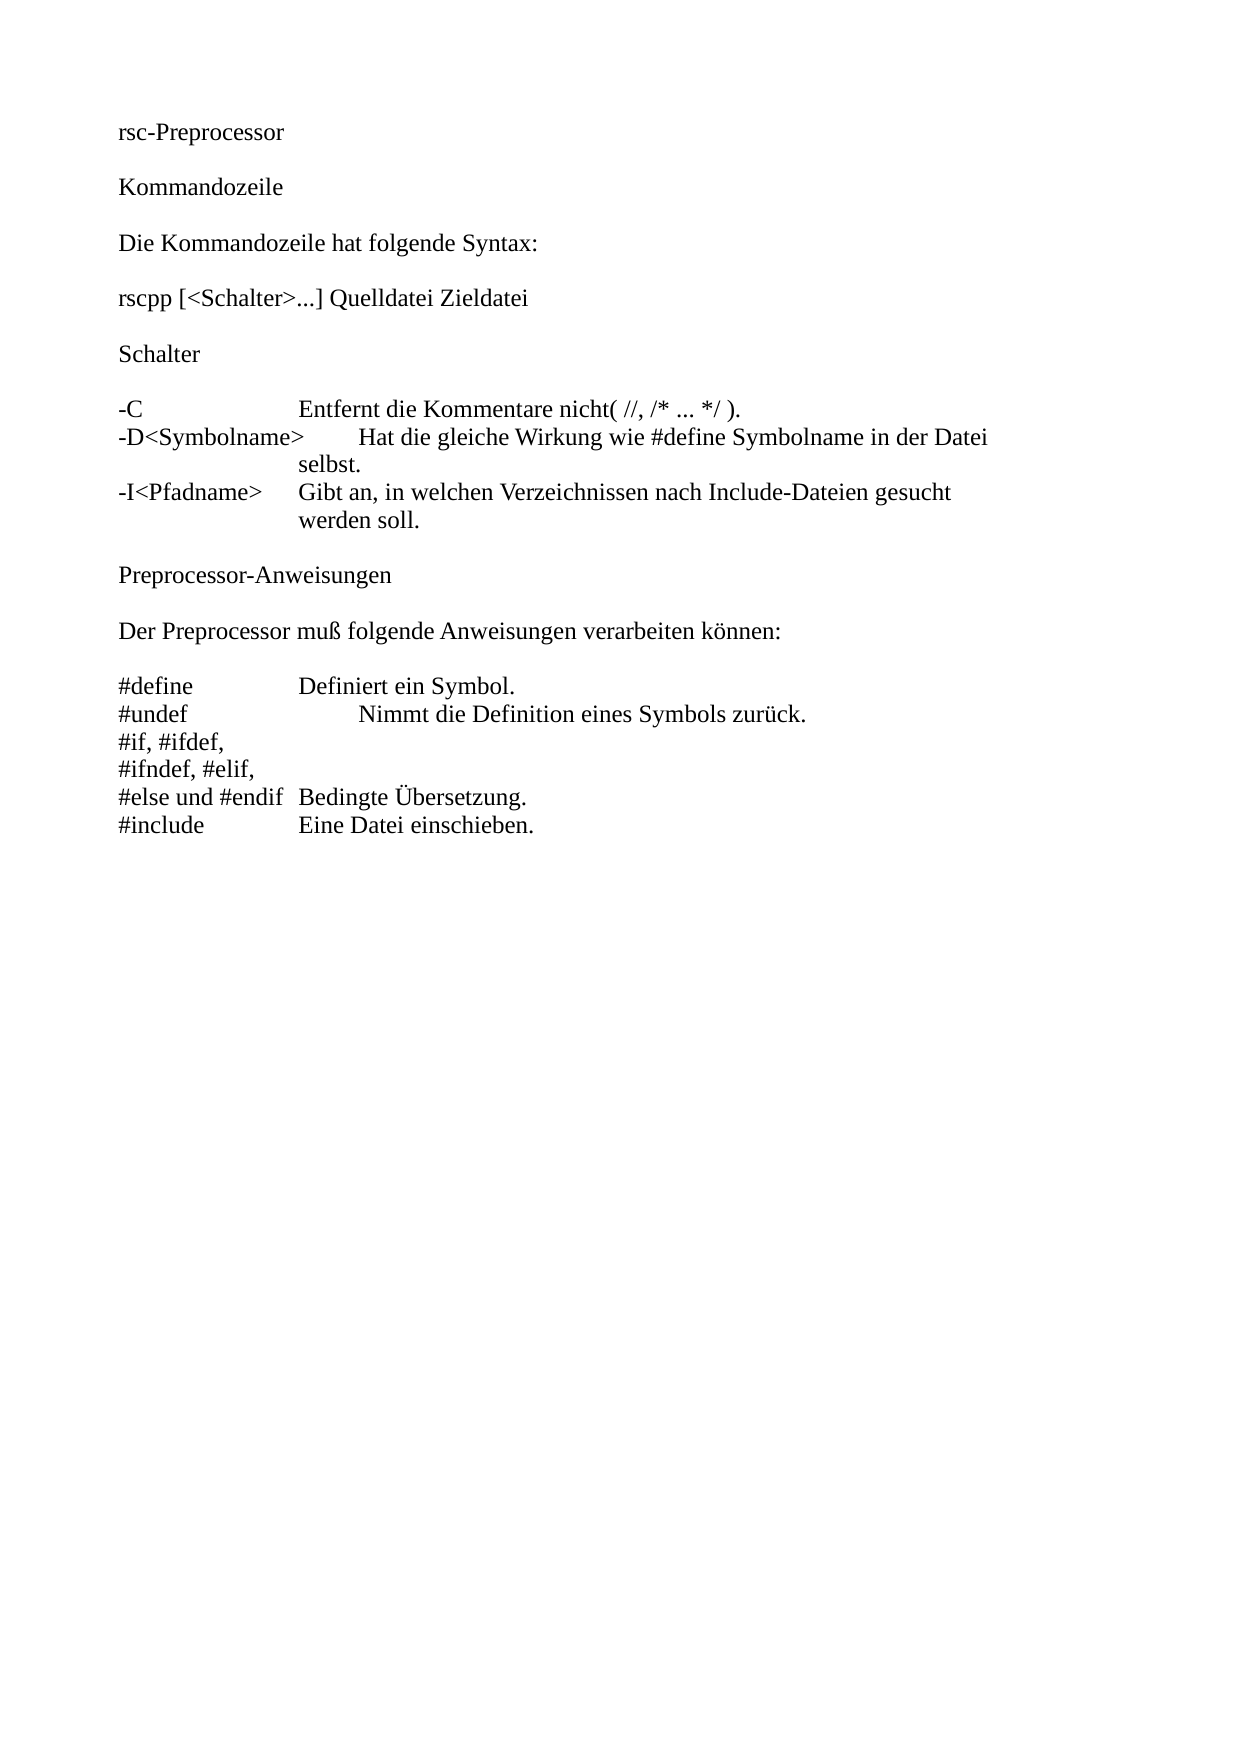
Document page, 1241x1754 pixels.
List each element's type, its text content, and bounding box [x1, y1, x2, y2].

text Schalter [118, 340, 1122, 367]
text #define Definiert ein Symbol. [118, 672, 1122, 700]
text Preprocessor-Anweisungen [118, 561, 1122, 589]
subtitle rsc-Preprocessor [118, 118, 1122, 146]
text Kommandozeile [118, 173, 1122, 201]
text -I<Pfadname> Gibt an, in welchen Verzeichnissen nach Include-Dateien gesucht [118, 478, 1122, 506]
text #include Eine Datei einschieben. [118, 811, 1122, 838]
list rscpp [<Schalter>...] Quelldatei Zieldatei [118, 284, 1122, 312]
text #if, #ifdef, [118, 728, 1122, 755]
text werden soll. [118, 506, 1122, 534]
text #ifndef, #elif, [118, 755, 1122, 783]
text -D<Symbolname> Hat die gleiche Wirkung wie #define Symbolname in der Datei [118, 423, 1122, 451]
text selbst. [118, 451, 1122, 478]
text Die Kommandozeile hat folgende Syntax: [118, 229, 1122, 257]
text #undef Nimmt die Definition eines Symbols zurück. [118, 700, 1122, 728]
text -C Entfernt die Kommentare nicht( //, /* ... */ ). [118, 395, 1122, 423]
text Der Preprocessor muß folgende Anweisungen verarbeiten können: [118, 617, 1122, 644]
text #else und #endif Bedingte Übersetzung. [118, 783, 1122, 811]
